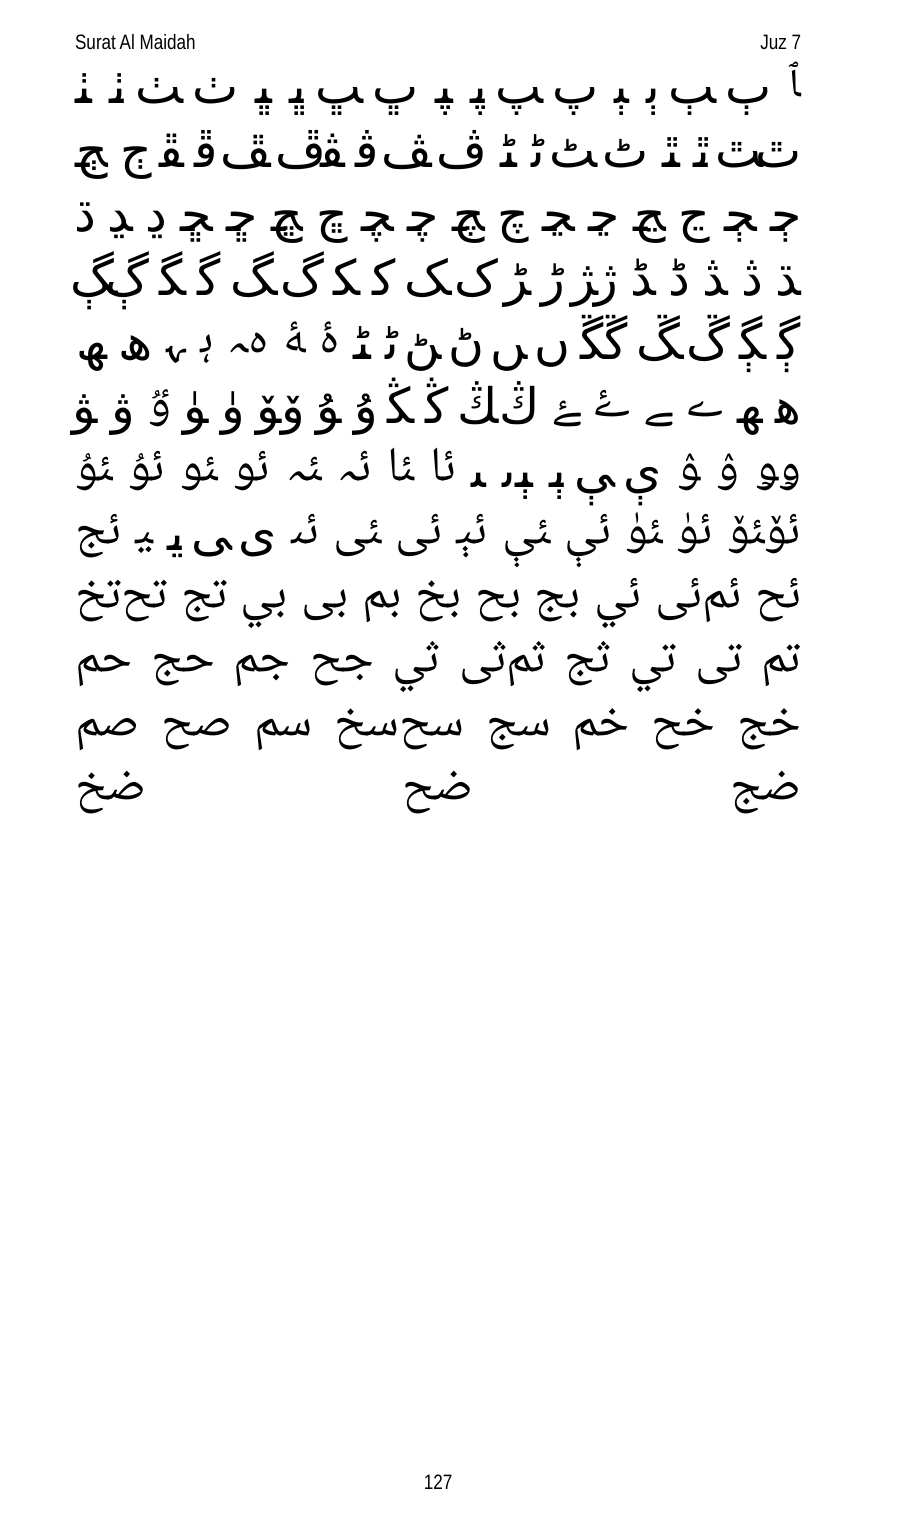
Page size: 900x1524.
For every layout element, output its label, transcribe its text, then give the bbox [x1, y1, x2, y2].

text ﭑ ﭒ ﭓ ﭔ ﭕ ﭖ ﭗ ﭘ ﭙ ﭚ ﭛ ﭜ ﭝ ﭞ ﭟ ﭠ ﭡ ﭢﭣ ﭤ ﭥ ﭦ ﭧ ﭨ ﭩ ﭪ ﭫ ﭬ ﭭﭮ ﭯ ﭰ ﭱ ﭲ ﭳ ﭴ ﭵ ﭶ ﭷ ﭸ ﭹ ﭺ ﭻ ﭼ ﭽ ﭾ ﭿ ﮀ ﮁ ﮂ ﮃ ﮄ ﮅ ﮆ ﮇ ﮈ ﮉ ﮊﮋ ﮌ ﮍ ﮎ ﮏ ﮐ ﮑ ﮒ ﮓ ﮔ ﮕ ﮖﮗ ﮘ ﮙ ﮚ ﮛ ﮜﮝ ﮞ ﮟ ﮠ ﮡ ﮢ ﮣ ﮤ ﮥ ﮦﮧ ﮨ ﮩ ﮪ ﮫ ﮬ ﮭ ﮮ ﮯ ﮰ ﮱ ﯓ ﯔ ﯕ ﯖ ﯗ ﯘ ﯙﯚ ﯛ ﯜ ﯝ ﯞ ﯟ ﯠﯡ ﯢ ﯣ ﯤ ﯥ ﯦ ﯧﯨ ﯩ ﯪ ﯫ ﯬ ﯭ ﯮ ﯯ ﯰ ﯱ ﯲﯳ ﯴ ﯵ ﯶ ﯷ ﯸ ﯹ ﯺ ﯻ ﯼ ﯽ ﯾ ﯿ ﰀ ﰁ ﰂﰃ ﰄ ﰅ ﰆ ﰇ ﰈ ﰉ ﰊ ﰋ ﰌﰍ ﰎ ﰏ ﰐ ﰑ ﰒﰓ ﰔ ﰕ ﰖ ﰗ ﰘ ﰙ ﰚ ﰛ ﰜ ﰝﰞ ﰟ ﰠ ﰡ ﰢ ﰣ ﰤ [75, 60, 801, 826]
